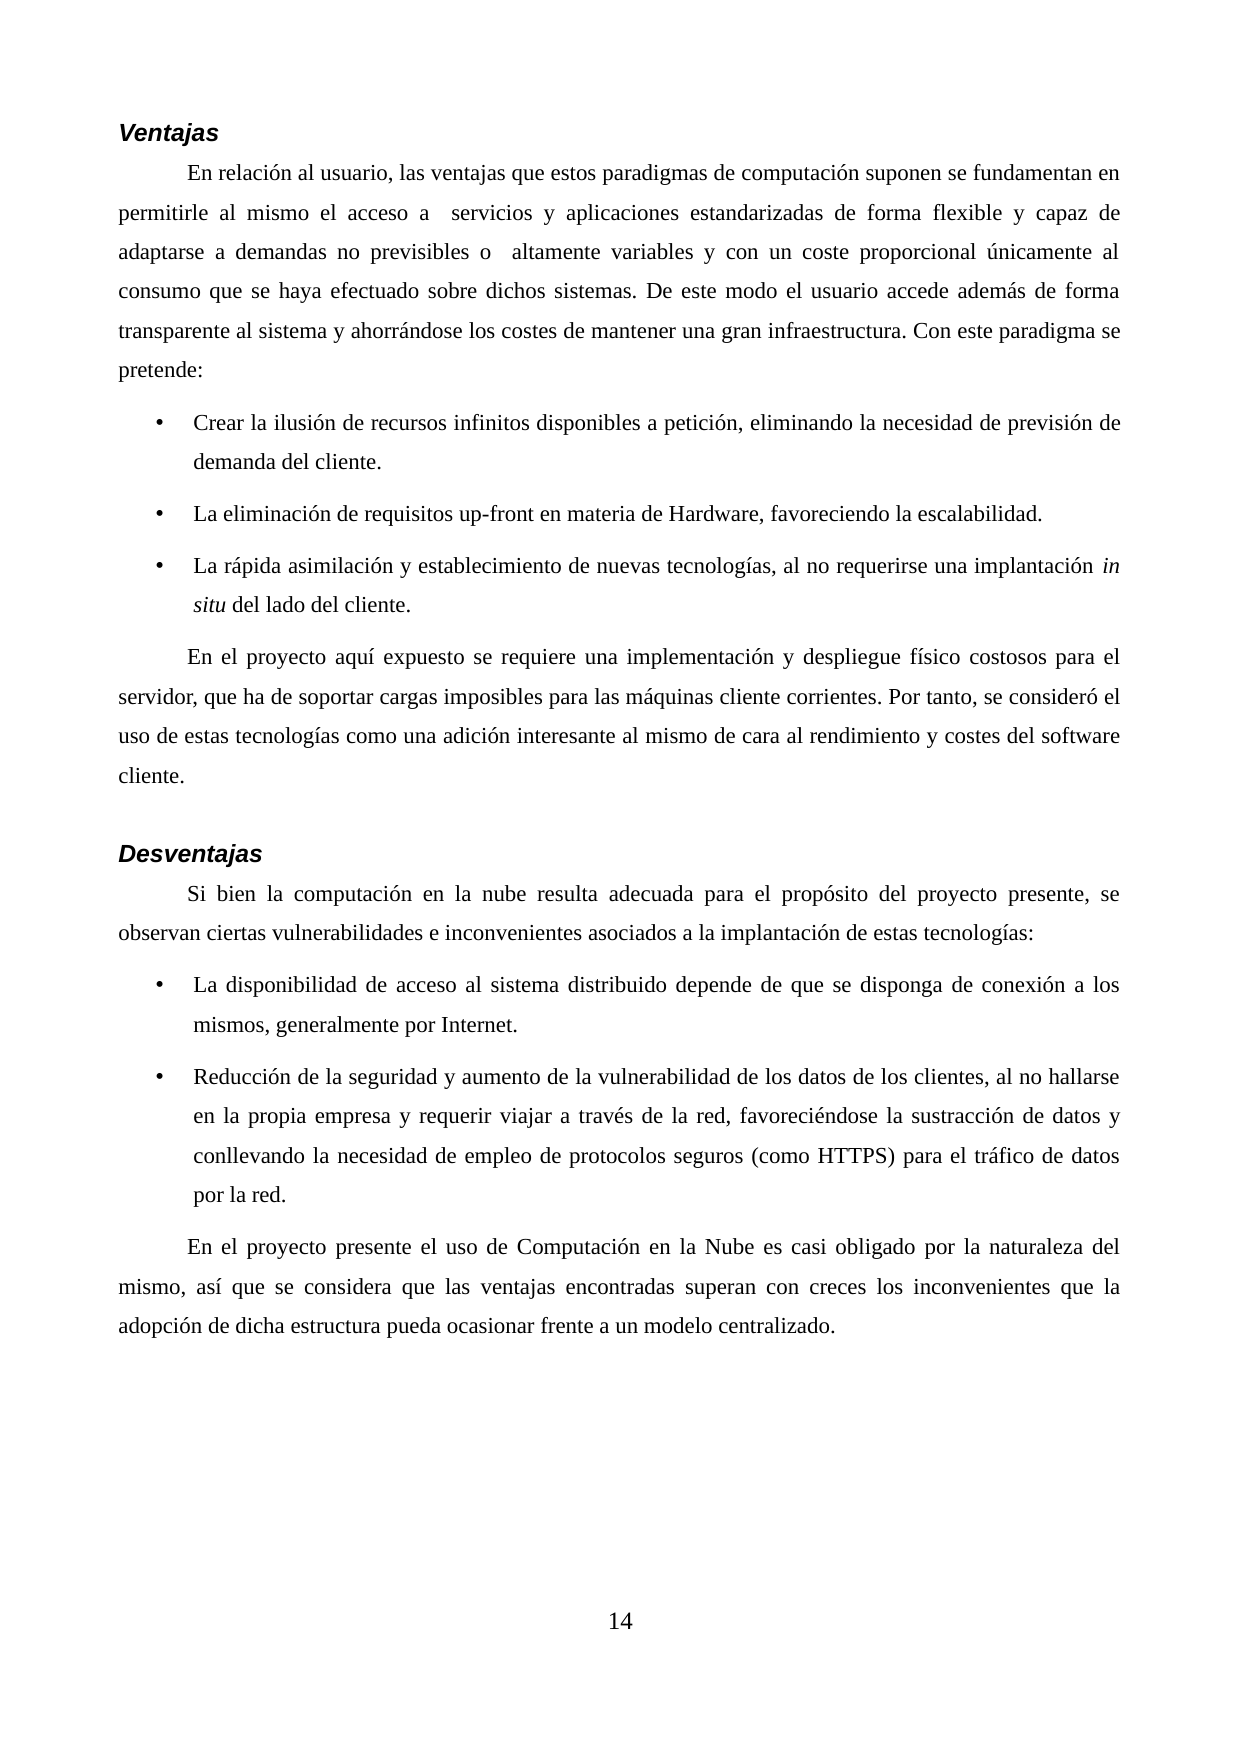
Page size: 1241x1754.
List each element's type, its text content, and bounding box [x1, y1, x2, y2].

text En el proyecto presente el uso de Computación en la Nube es casi obligado por la naturaleza del mismo, así que se considera que las ventajas encontradas superan con creces los inconvenientes que la adopción de dicha estructura pueda ocasionar frente a un modelo centralizado. [118, 1233, 1122, 1338]
list La rápida asimilación y establecimiento de nuevas tecnologías, al no requerirse una implantación in situ del lado del cliente. [156, 552, 1122, 618]
text En el proyecto aquí expuesto se requiere una implementación y despliegue físico costosos para el servidor, que ha de soportar cargas imposibles para las máquinas cliente corrientes. Por tanto, se consideró el uso de estas tecnologías como una adición interesante al mismo de cara al rendimiento y costes del software cliente. [118, 643, 1122, 788]
text Si bien la computación en la nube resulta adecuada para el propósito del proyecto presente, se observan ciertas vulnerabilidades e inconvenientes asociados a la implantación de estas tecnologías: [118, 880, 1122, 946]
list La eliminación de requisitos up-front en materia de Hardware, favoreciendo la escalabilidad. [156, 500, 1122, 526]
subtitle Desventajas [118, 839, 1122, 867]
list La disponibilidad de acceso al sistema distribuido depende de que se disponga de conexión a los mismos, generalmente por Internet. [156, 971, 1122, 1037]
subtitle Ventajas [118, 118, 1122, 147]
list Crear la ilusión de recursos infinitos disponibles a petición, eliminando la necesidad de previsión de demanda del cliente. [156, 408, 1122, 474]
text En relación al usuario, las ventajas que estos paradigmas de computación suponen se fundamentan en permitirle al mismo el acceso a servicios y aplicaciones estandarizadas de forma flexible y capaz de adaptarse a demandas no previsibles o altamente variables y con un coste proporcional únicamente al consumo que se haya efectuado sobre dichos sistemas. De este modo el usuario accede además de forma transparente al sistema y ahorrándose los costes de mantener una gran infraestructura. Con este paradigma se pretende: [118, 159, 1122, 383]
list Reducción de la seguridad y aumento de la vulnerabilidad de los datos de los clientes, al no hallarse en la propia empresa y requerir viajar a través de la red, favoreciéndose la sustracción de datos y conllevando la necesidad de empleo de protocolos seguros (como HTTPS) para el tráfico de datos por la red. [156, 1063, 1122, 1208]
